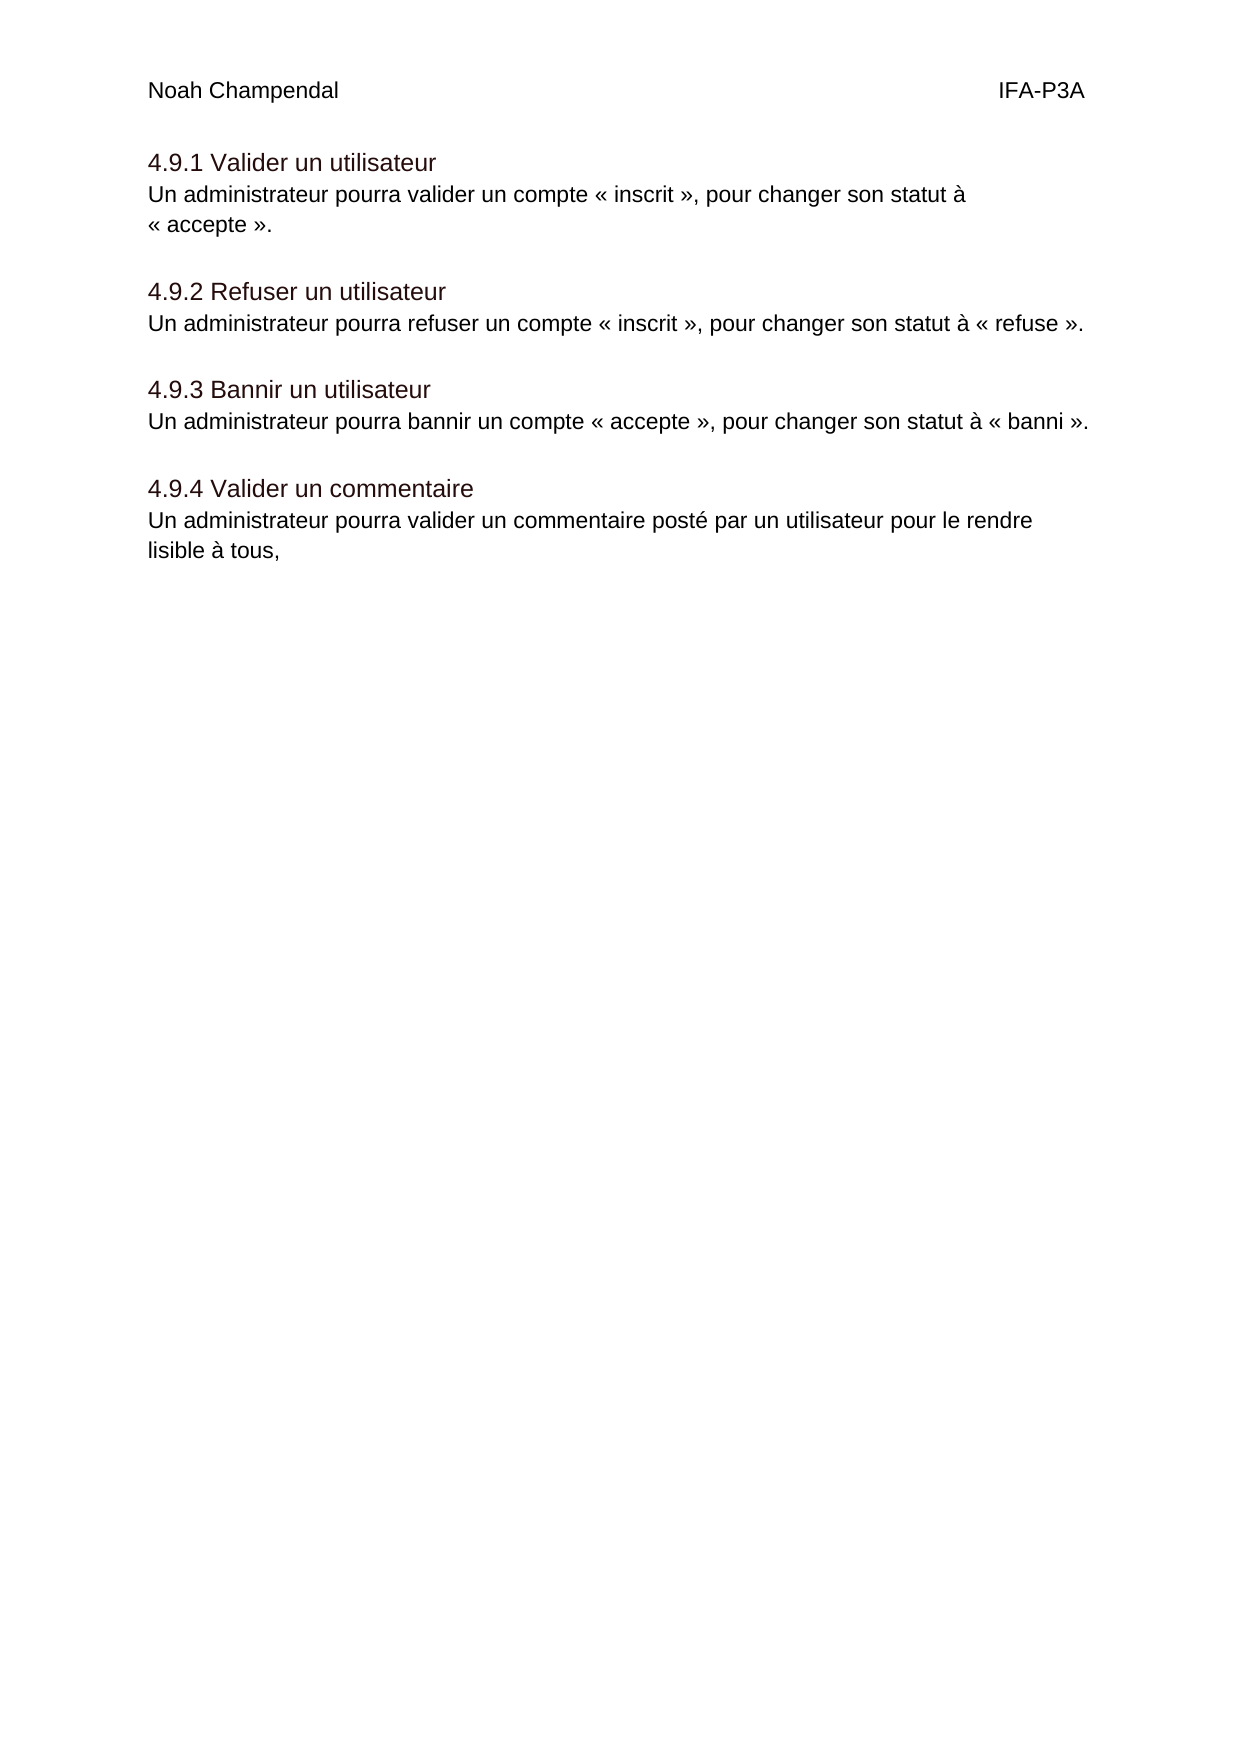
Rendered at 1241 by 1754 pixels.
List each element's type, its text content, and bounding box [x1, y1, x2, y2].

text Un administrateur pourra valider un compte « inscrit », pour changer son statut à « accepte ». [148, 181, 1093, 237]
subtitle 4.9.1 Valider un utilisateur [148, 148, 1093, 176]
text Un administrateur pourra refuser un compte « inscrit », pour changer son statut à « refuse ». [148, 309, 1093, 336]
subtitle 4.9.2 Refuser un utilisateur [148, 276, 1093, 305]
subtitle 4.9.3 Bannir un utilisateur [148, 375, 1093, 404]
text Un administrateur pourra bannir un compte « accepte », pour changer son statut à « banni ». [148, 408, 1093, 434]
subtitle 4.9.4 Valider un commentaire [148, 474, 1093, 502]
text Un administrateur pourra valider un commentaire posté par un utilisateur pour le rendre lisible à tous, [148, 507, 1093, 563]
